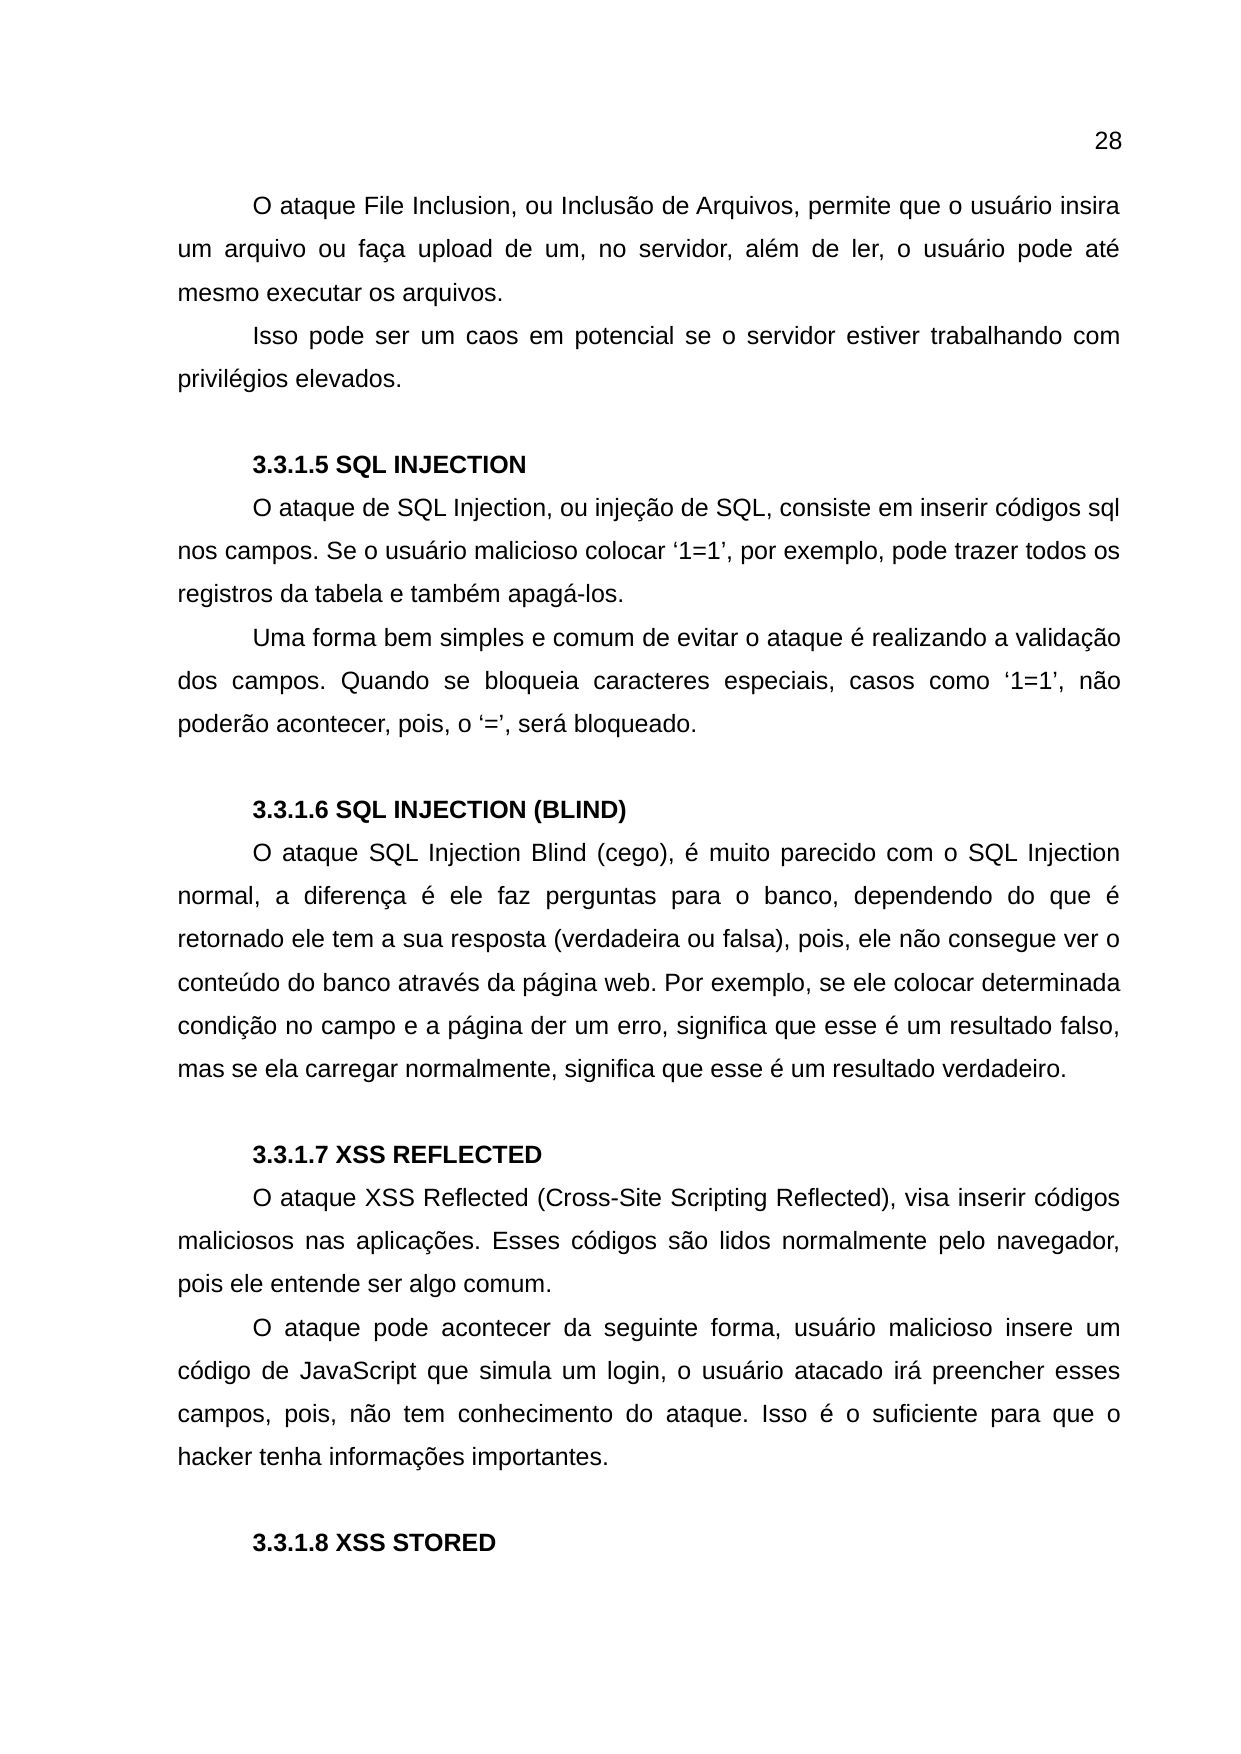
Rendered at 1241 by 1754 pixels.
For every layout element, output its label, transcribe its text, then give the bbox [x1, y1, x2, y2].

text 3.3.1.6 SQL INJECTION (BLIND) [177, 795, 1122, 824]
text Uma forma bem simples e comum de evitar o ataque é realizando a validação dos campos. Quando se bloqueia caracteres especiais, casos como ‘1=1’, não poderão acontecer, pois, o ‘=’, será bloqueado. [177, 622, 1122, 737]
text O ataque SQL Injection Blind (cego), é muito parecido com o SQL Injection normal, a diferença é ele faz perguntas para o banco, dependendo do que é retornado ele tem a sua resposta (verdadeira ou falsa), pois, ele não consegue ver o conteúdo do banco através da página web. Por exemplo, se ele colocar determinada condição no campo e a página der um erro, significa que esse é um resultado falso, mas se ela carregar normalmente, significa que esse é um resultado verdadeiro. [177, 838, 1122, 1082]
text 3.3.1.7 XSS REFLECTED [177, 1140, 1122, 1169]
text O ataque XSS Reflected (Cross-Site Scripting Reflected), visa inserir códigos maliciosos nas aplicações. Esses códigos são lidos normalmente pelo navegador, pois ele entende ser algo comum. [177, 1183, 1122, 1298]
text O ataque pode acontecer da seguinte forma, usuário malicioso insere um código de JavaScript que simula um login, o usuário atacado irá preencher esses campos, pois, não tem conhecimento do ataque. Isso é o suficiente para que o hacker tenha informações importantes. [177, 1312, 1122, 1471]
text 3.3.1.5 SQL INJECTION [177, 450, 1122, 479]
text 3.3.1.8 XSS STORED [177, 1528, 1122, 1557]
text Isso pode ser um caos em potencial se o servidor estiver trabalhando com privilégios elevados. [177, 321, 1122, 392]
text O ataque de SQL Injection, ou injeção de SQL, consiste em inserir códigos sql nos campos. Se o usuário malicioso colocar ‘1=1’, por exemplo, pode trazer todos os registros da tabela e também apagá-los. [177, 493, 1122, 608]
text O ataque File Inclusion, ou Inclusão de Arquivos, permite que o usuário insira um arquivo ou faça upload de um, no servidor, além de ler, o usuário pode até mesmo executar os arquivos. [177, 191, 1122, 306]
